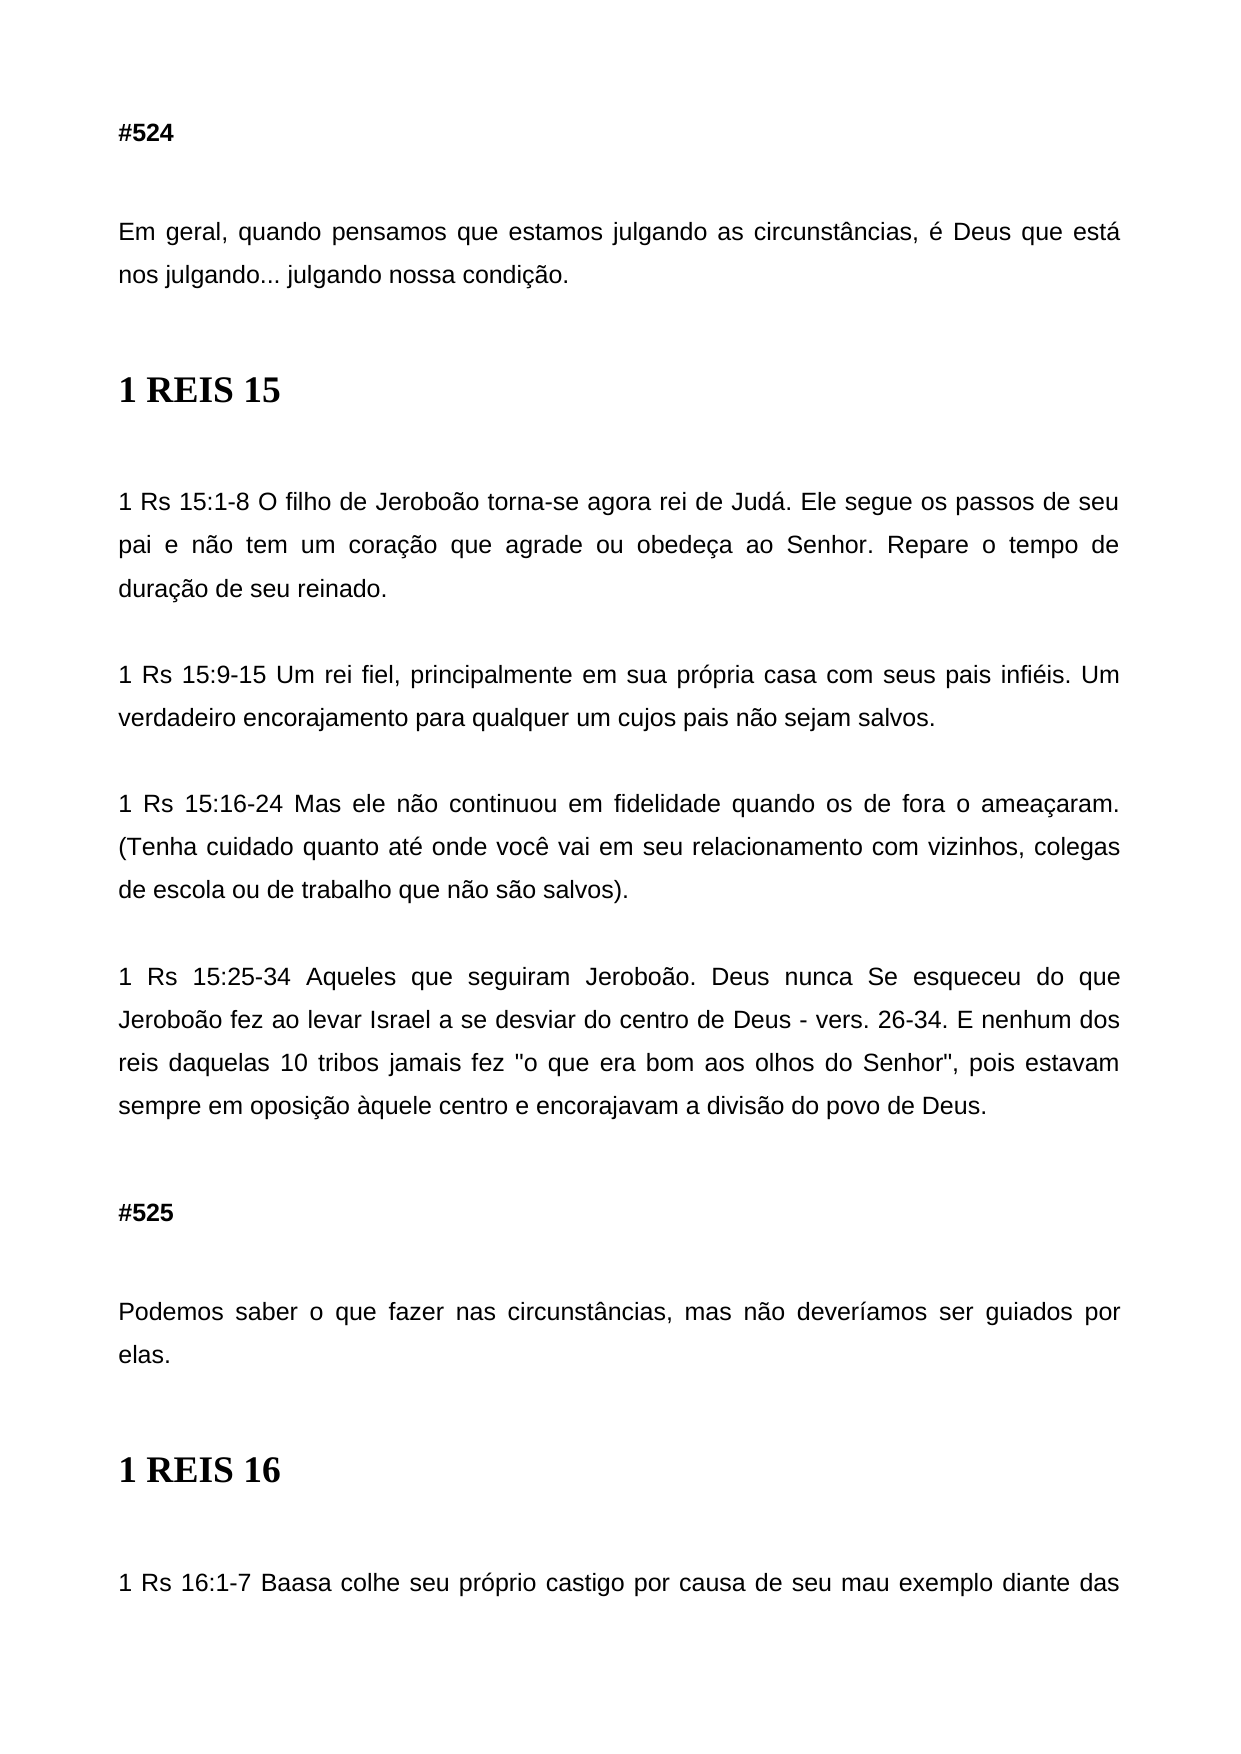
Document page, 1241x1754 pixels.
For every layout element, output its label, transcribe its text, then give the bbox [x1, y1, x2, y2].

subtitle #524 [118, 118, 1122, 147]
text 1 Rs 15:25-34 Aqueles que seguiram Jeroboão. Deus nunca Se esqueceu do que Jeroboão fez ao levar Israel a se desviar do centro de Deus - vers. 26-34. E nenhum dos reis daquelas 10 tribos jamais fez "o que era bom aos olhos do Senhor", pois estavam sempre em oposição àquele centro e encorajavam a divisão do povo de Deus. [118, 962, 1122, 1120]
text Podemos saber o que fazer nas circunstâncias, mas não deveríamos ser guiados por elas. [118, 1297, 1122, 1369]
subtitle 1 REIS 15 [118, 367, 1122, 410]
text Em geral, quando pensamos que estamos julgando as circunstâncias, é Deus que está nos julgando... julgando nossa condição. [118, 217, 1122, 289]
text 1 Rs 15:16-24 Mas ele não continuou em fidelidade quando os de fora o ameaçaram. (Tenha cuidado quanto até onde você vai em seu relacionamento com vizinhos, colegas de escola ou de trabalho que não são salvos). [118, 789, 1122, 904]
text 1 Rs 15:9-15 Um rei fiel, principalmente em sua própria casa com seus pais infiéis. Um verdadeiro encorajamento para qualquer um cujos pais não sejam salvos. [118, 660, 1122, 732]
text 1 Rs 15:1-8 O filho de Jeroboão torna-se agora rei de Judá. Ele segue os passos de seu pai e não tem um coração que agrade ou obedeça ao Senhor. Repare o tempo de duração de seu reinado. [118, 487, 1122, 602]
text 1 Rs 16:1-7 Baasa colhe seu próprio castigo por causa de seu mau exemplo diante das [118, 1567, 1122, 1596]
subtitle 1 REIS 16 [118, 1447, 1122, 1490]
subtitle #525 [118, 1198, 1122, 1227]
